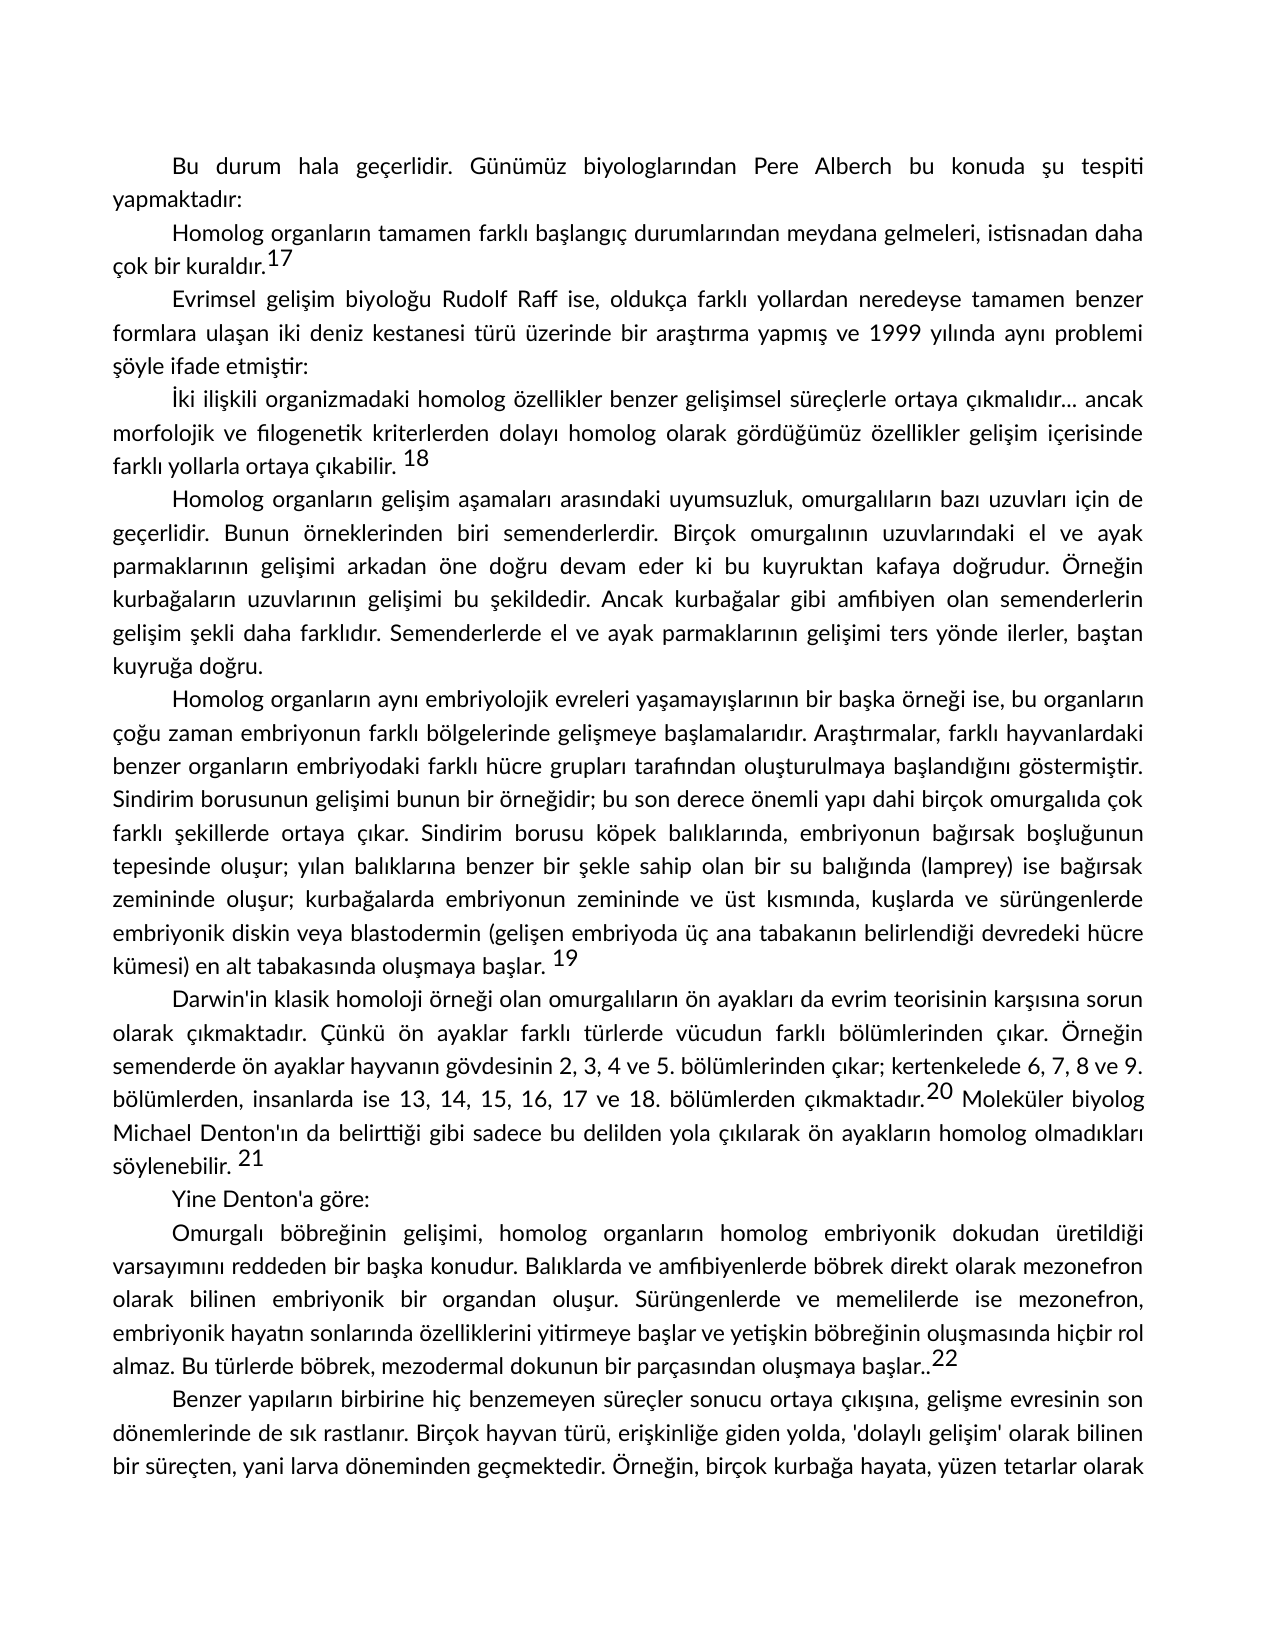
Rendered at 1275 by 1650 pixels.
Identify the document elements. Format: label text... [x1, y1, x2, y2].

text Bu durum hala geçerlidir. Günümüz biyologlarından Pere Alberch bu konuda şu tespiti yapmaktadır: [112, 148, 1145, 214]
text Yine Denton'a göre: [112, 1181, 1145, 1214]
text Homolog organların gelişim aşamaları arasındaki uyumsuzluk, omurgalıların bazı uzuvları için de geçerlidir. Bunun örneklerinden biri semenderlerdir. Birçok omurgalının uzuvlarındaki el ve ayak parmaklarının gelişimi arkadan öne doğru devam eder ki bu kuyruktan kafaya doğrudur. Örneğin kurbağaların uzuvlarının gelişimi bu şekildedir. Ancak kurbağalar gibi amfibiyen olan semenderlerin gelişim şekli daha farklıdır. Semenderlerde el ve ayak parmaklarının gelişimi ters yönde ilerler, baştan kuyruğa doğru. [112, 481, 1145, 681]
text Darwin'in klasik homoloji örneği olan omurgalıların ön ayakları da evrim teorisinin karşısına sorun olarak çıkmaktadır. Çünkü ön ayaklar farklı türlerde vücudun farklı bölümlerinden çıkar. Örneğin semenderde ön ayaklar hayvanın gövdesinin 2, 3, 4 ve 5. bölümlerinden çıkar; kertenkelede 6, 7, 8 ve 9. bölümlerden, insanlarda ise 13, 14, 15, 16, 17 ve 18. bölümlerden çıkmaktadır.20 Moleküler biyolog Michael Denton'ın da belirttiği gibi sadece bu delilden yola çıkılarak ön ayakların homolog olmadıkları söylenebilir. 21 [112, 981, 1145, 1181]
text Evrimsel gelişim biyoloğu Rudolf Raff ise, oldukça farklı yollardan neredeyse tamamen benzer formlara ulaşan iki deniz kestanesi türü üzerinde bir araştırma yapmış ve 1999 yılında aynı problemi şöyle ifade etmiştir: [112, 281, 1145, 381]
text İki ilişkili organizmadaki homolog özellikler benzer gelişimsel süreçlerle ortaya çıkmalıdır... ancak morfolojik ve filogenetik kriterlerden dolayı homolog olarak gördüğümüz özellikler gelişim içerisinde farklı yollarla ortaya çıkabilir. 18 [112, 381, 1145, 481]
text Homolog organların aynı embriyolojik evreleri yaşamayışlarının bir başka örneği ise, bu organların çoğu zaman embriyonun farklı bölgelerinde gelişmeye başlamalarıdır. Araştırmalar, farklı hayvanlardaki benzer organların embriyodaki farklı hücre grupları tarafından oluşturulmaya başlandığını göstermiştir. Sindirim borusunun gelişimi bunun bir örneğidir; bu son derece önemli yapı dahi birçok omurgalıda çok farklı şekillerde ortaya çıkar. Sindirim borusu köpek balıklarında, embriyonun bağırsak boşluğunun tepesinde oluşur; yılan balıklarına benzer bir şekle sahip olan bir su balığında (lamprey) ise bağırsak zemininde oluşur; kurbağalarda embriyonun zemininde ve üst kısmında, kuşlarda ve sürüngenlerde embriyonik diskin veya blastodermin (gelişen embriyoda üç ana tabakanın belirlendiği devredeki hücre kümesi) en alt tabakasında oluşmaya başlar. 19 [112, 681, 1145, 981]
text Homolog organların tamamen farklı başlangıç durumlarından meydana gelmeleri, istisnadan daha çok bir kuraldır.17 [112, 214, 1145, 281]
text Omurgalı böbreğinin gelişimi, homolog organların homolog embriyonik dokudan üretildiği varsayımını reddeden bir başka konudur. Balıklarda ve amfibiyenlerde böbrek direkt olarak mezonefron olarak bilinen embriyonik bir organdan oluşur. Sürüngenlerde ve memelilerde ise mezonefron, embriyonik hayatın sonlarında özelliklerini yitirmeye başlar ve yetişkin böbreğinin oluşmasında hiçbir rol almaz. Bu türlerde böbrek, mezodermal dokunun bir parçasından oluşmaya başlar..22 [112, 1214, 1145, 1381]
text Benzer yapıların birbirine hiç benzemeyen süreçler sonucu ortaya çıkışına, gelişme evresinin son dönemlerinde de sık rastlanır. Birçok hayvan türü, erişkinliğe giden yolda, 'dolaylı gelişim' olarak bilinen bir süreçten, yani larva döneminden geçmektedir. Örneğin, birçok kurbağa hayata, yüzen tetarlar olarak [112, 1381, 1145, 1481]
